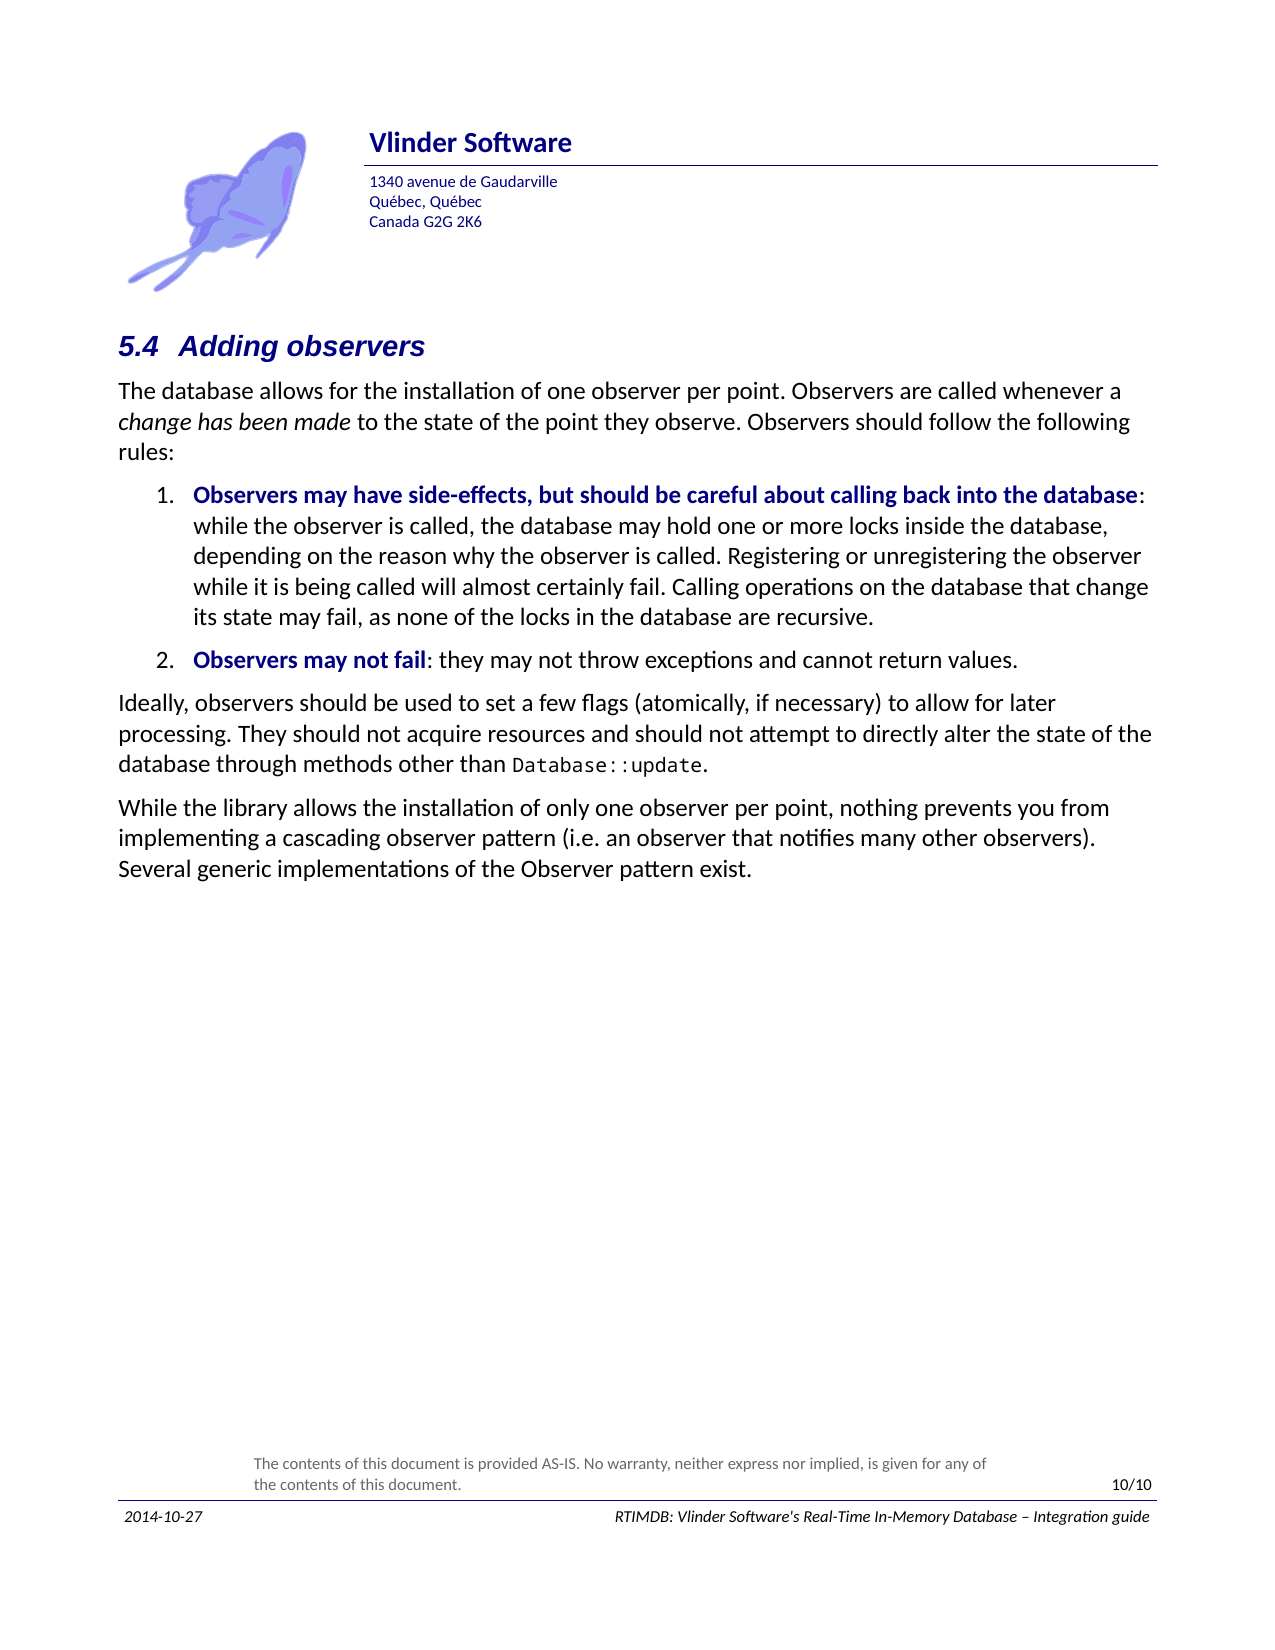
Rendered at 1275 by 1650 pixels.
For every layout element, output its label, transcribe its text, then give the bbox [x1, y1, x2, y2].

list Observers may have side-effects, but should be careful about calling back into the database: while the observer is called, the database may hold one or more locks inside the database, depending on the reason why the observer is called. Registering or unregistering the observer while it is being called will almost certainly fail. Calling operations on the database that change its state may fail, as none of the locks in the database are recursive. [156, 479, 1157, 632]
list Observers may not fail: they may not throw exceptions and cannot return values. [156, 644, 1157, 675]
text Ideally, observers should be used to set a few flags (atomically, if necessary) to allow for later processing. They should not acquire resources and should not attempt to directly alter the state of the database through methods other than Database::update. [118, 688, 1157, 779]
text While the library allows the installation of only one observer per point, nothing prevents you from implementing a cascading observer pattern (i.e. an observer that notifies many other observers). Several generic implementations of the Observer pattern exist. [118, 792, 1157, 883]
subtitle Adding observers [118, 329, 1157, 363]
text The database allows for the installation of one observer per point. Observers are called whenever a change has been made to the state of the point they observe. Observers should follow the following rules: [118, 375, 1157, 467]
